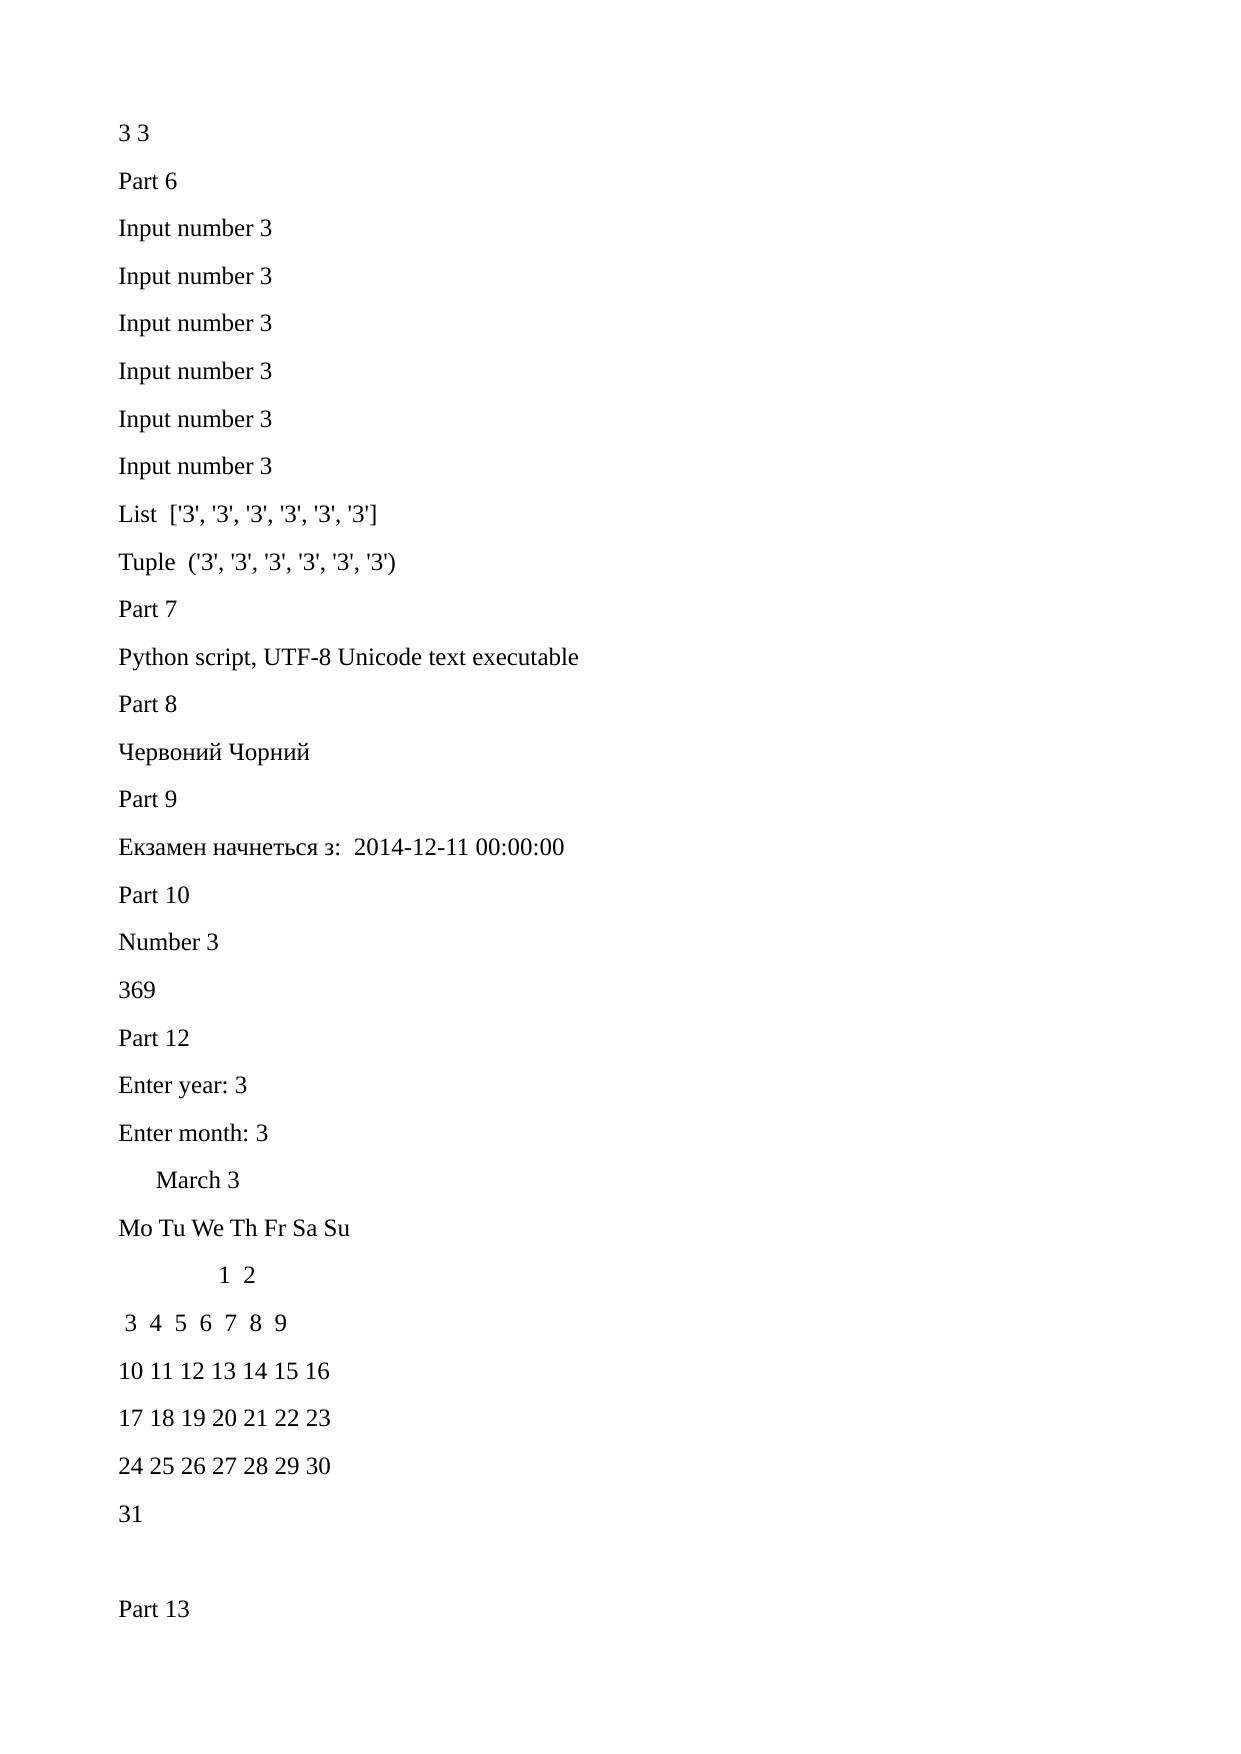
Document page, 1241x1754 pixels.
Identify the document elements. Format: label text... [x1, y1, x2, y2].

text Enter month: 3 [118, 1118, 1122, 1147]
text Input number 3 [118, 213, 1122, 242]
text List ['3', '3', '3', '3', '3', '3'] [118, 499, 1122, 528]
text Tuple ('3', '3', '3', '3', '3', '3') [118, 547, 1122, 575]
text Червоний Чорний [118, 737, 1122, 766]
text 3 3 [118, 118, 1122, 147]
text Mo Tu We Th Fr Sa Su [118, 1213, 1122, 1242]
text Part 13 [118, 1594, 1122, 1623]
text Input number 3 [118, 356, 1122, 385]
text Enter year: 3 [118, 1070, 1122, 1099]
text 3 4 5 6 7 8 9 [118, 1308, 1122, 1337]
text Part 9 [118, 784, 1122, 813]
text March 3 [118, 1165, 1122, 1194]
text Екзамен начнеться з: 2014-12-11 00:00:00 [118, 832, 1122, 861]
text 17 18 19 20 21 22 23 [118, 1403, 1122, 1432]
text 24 25 26 27 28 29 30 [118, 1451, 1122, 1480]
text 1 2 [118, 1261, 1122, 1289]
text Input number 3 [118, 451, 1122, 480]
text 10 11 12 13 14 15 16 [118, 1356, 1122, 1384]
text 31 [118, 1499, 1122, 1527]
text Part 12 [118, 1023, 1122, 1051]
text Input number 3 [118, 261, 1122, 290]
text Python script, UTF-8 Unicode text executable [118, 642, 1122, 671]
text Number 3 [118, 927, 1122, 956]
text 369 [118, 975, 1122, 1004]
text Part 7 [118, 594, 1122, 623]
text Part 6 [118, 166, 1122, 194]
text Input number 3 [118, 308, 1122, 337]
text Part 10 [118, 880, 1122, 908]
text Part 8 [118, 689, 1122, 718]
text Input number 3 [118, 404, 1122, 432]
